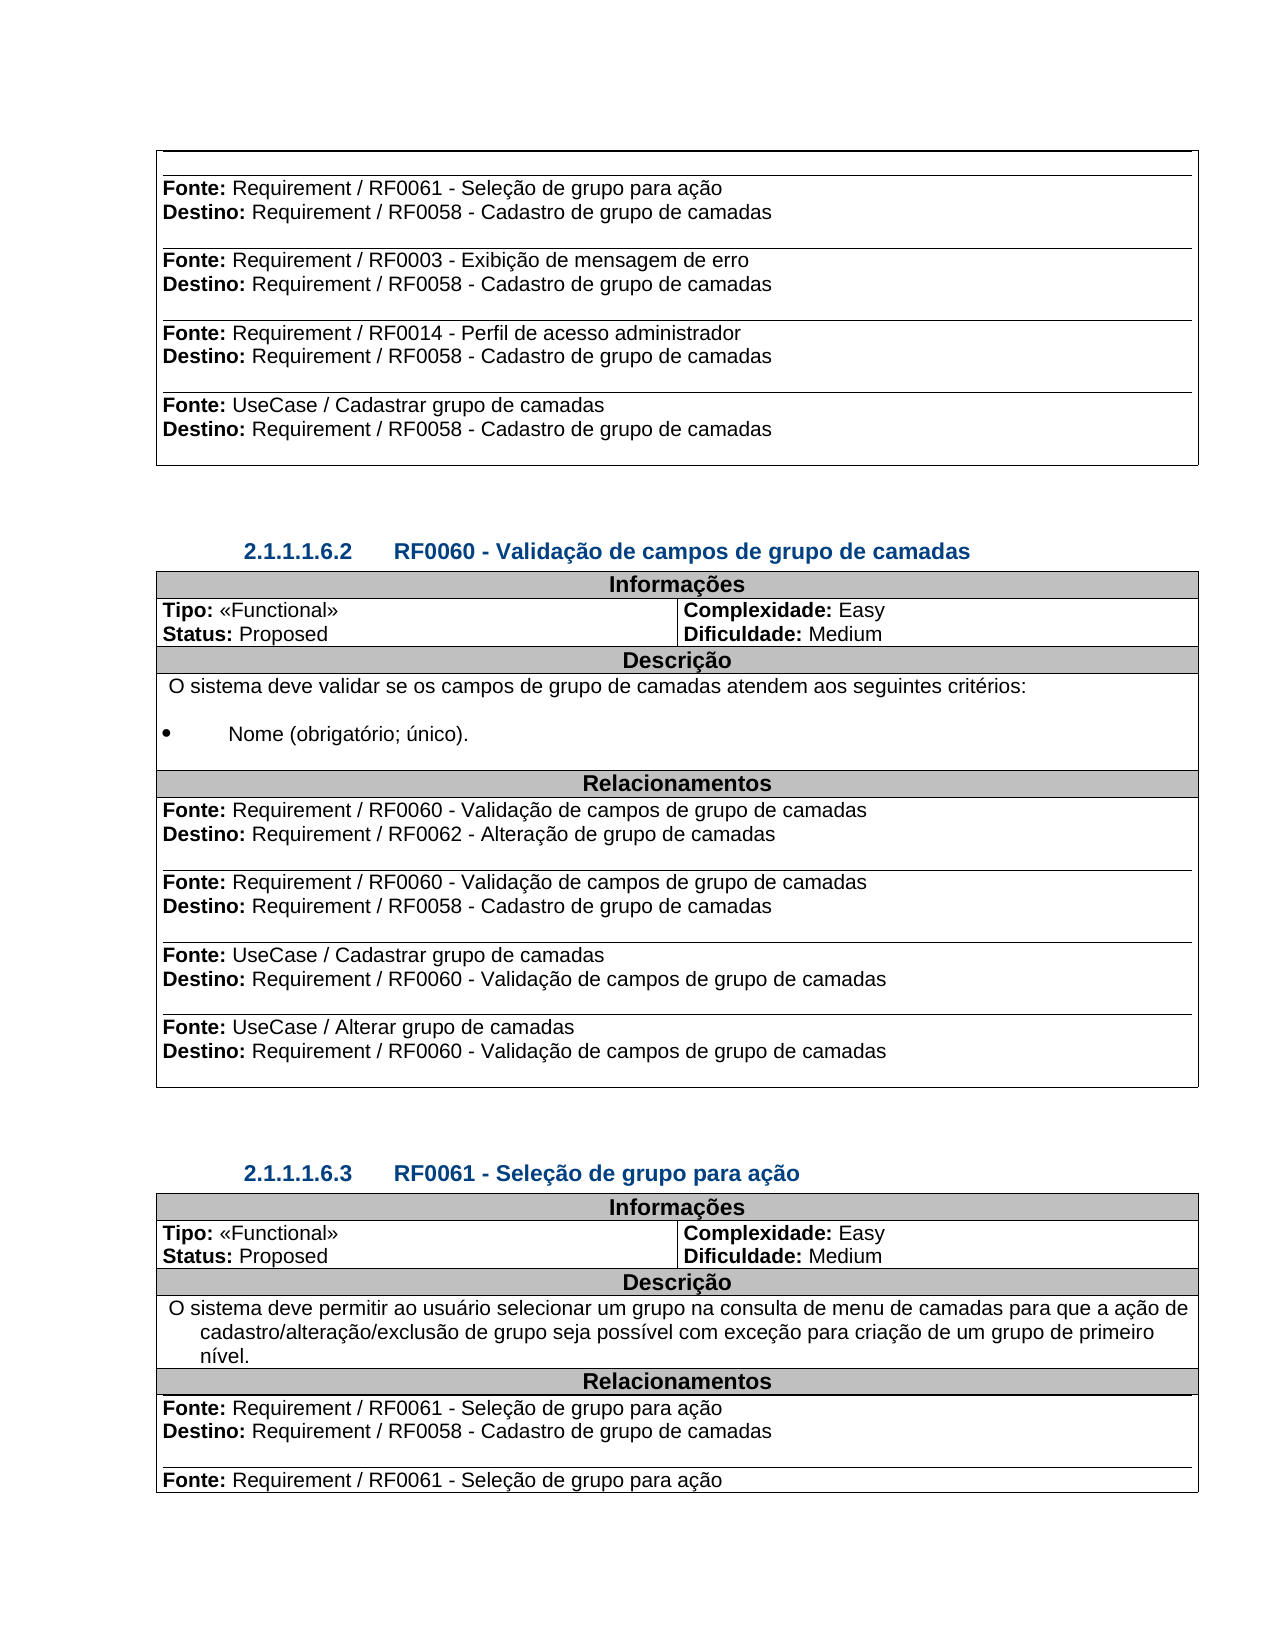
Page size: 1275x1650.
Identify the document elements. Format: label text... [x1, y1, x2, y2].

table_cell Fonte: UseCase / Alterar grupo de camadas Destino: Requirement / RF0060 - Validação de campos de grupo de camadas [163, 1015, 1192, 1087]
table_cell [157, 1395, 163, 1492]
table_cell Tipo: «Functional» Status: Proposed [157, 1221, 677, 1268]
table_header Fonte: Requirement / RF0060 - Validação de campos de grupo de camadas Destino: Requirement / RF0062 - Alteração de grupo de camadas [163, 798, 1192, 869]
table_cell Complexidade: Easy Dificuldade: Medium [678, 1221, 1198, 1268]
table_cell Fonte: UseCase / Cadastrar grupo de camadas Destino: Requirement / RF0060 - Validação de campos de grupo de camadas [163, 943, 1192, 1014]
table_cell Relacionamentos [157, 1369, 1198, 1394]
list RF0061 - Seleção de grupo para ação [244, 1160, 1125, 1187]
table_cell Fonte: Requirement / RF0061 - Seleção de grupo para ação Destino: Requirement / RF0058 - Cadastro de grupo de camadas [163, 176, 1192, 247]
table_cell Complexidade: Easy Dificuldade: Medium [678, 599, 1198, 646]
table_header Informações [157, 572, 1198, 598]
list RF0060 - Validação de campos de grupo de camadas [244, 538, 1125, 564]
table_cell Fonte: Requirement / RF0014 - Perfil de acesso administrador Destino: Requirement / RF0058 - Cadastro de grupo de camadas [163, 321, 1192, 392]
table_cell [1192, 1395, 1198, 1492]
table_cell Tipo: «Functional» Status: Proposed [157, 599, 677, 646]
table_header Fonte: Requirement / RF0061 - Seleção de grupo para ação Destino: Requirement / RF0058 - Cadastro de grupo de camadas [163, 1396, 1192, 1467]
table_cell O sistema deve validar se os campos de grupo de camadas atendem aos seguintes critérios: Nome (obrigatório; único). [157, 674, 1198, 770]
table_cell O sistema deve permitir ao usuário selecionar um grupo na consulta de menu de camadas para que a ação de cadastro/alteração/exclusão de grupo seja possível com exceção para criação de um grupo de primeiro nível. [157, 1296, 1198, 1367]
table_cell Descrição [157, 1269, 1198, 1295]
table_header Informações [157, 1194, 1198, 1220]
table_cell Fonte: Requirement / RF0061 - Seleção de grupo para ação [163, 1468, 1192, 1492]
table_cell [157, 151, 1198, 465]
table_cell Descrição [157, 647, 1198, 673]
table_cell [157, 798, 1198, 1087]
table_cell Fonte: UseCase / Cadastrar grupo de camadas Destino: Requirement / RF0058 - Cadastro de grupo de camadas [163, 393, 1192, 464]
table_header [163, 152, 1192, 175]
table_cell Fonte: Requirement / RF0060 - Validação de campos de grupo de camadas Destino: Requirement / RF0058 - Cadastro de grupo de camadas [163, 871, 1192, 942]
table_cell Relacionamentos [157, 771, 1198, 797]
table_cell Fonte: Requirement / RF0003 - Exibição de mensagem de erro Destino: Requirement / RF0058 - Cadastro de grupo de camadas [163, 249, 1192, 320]
